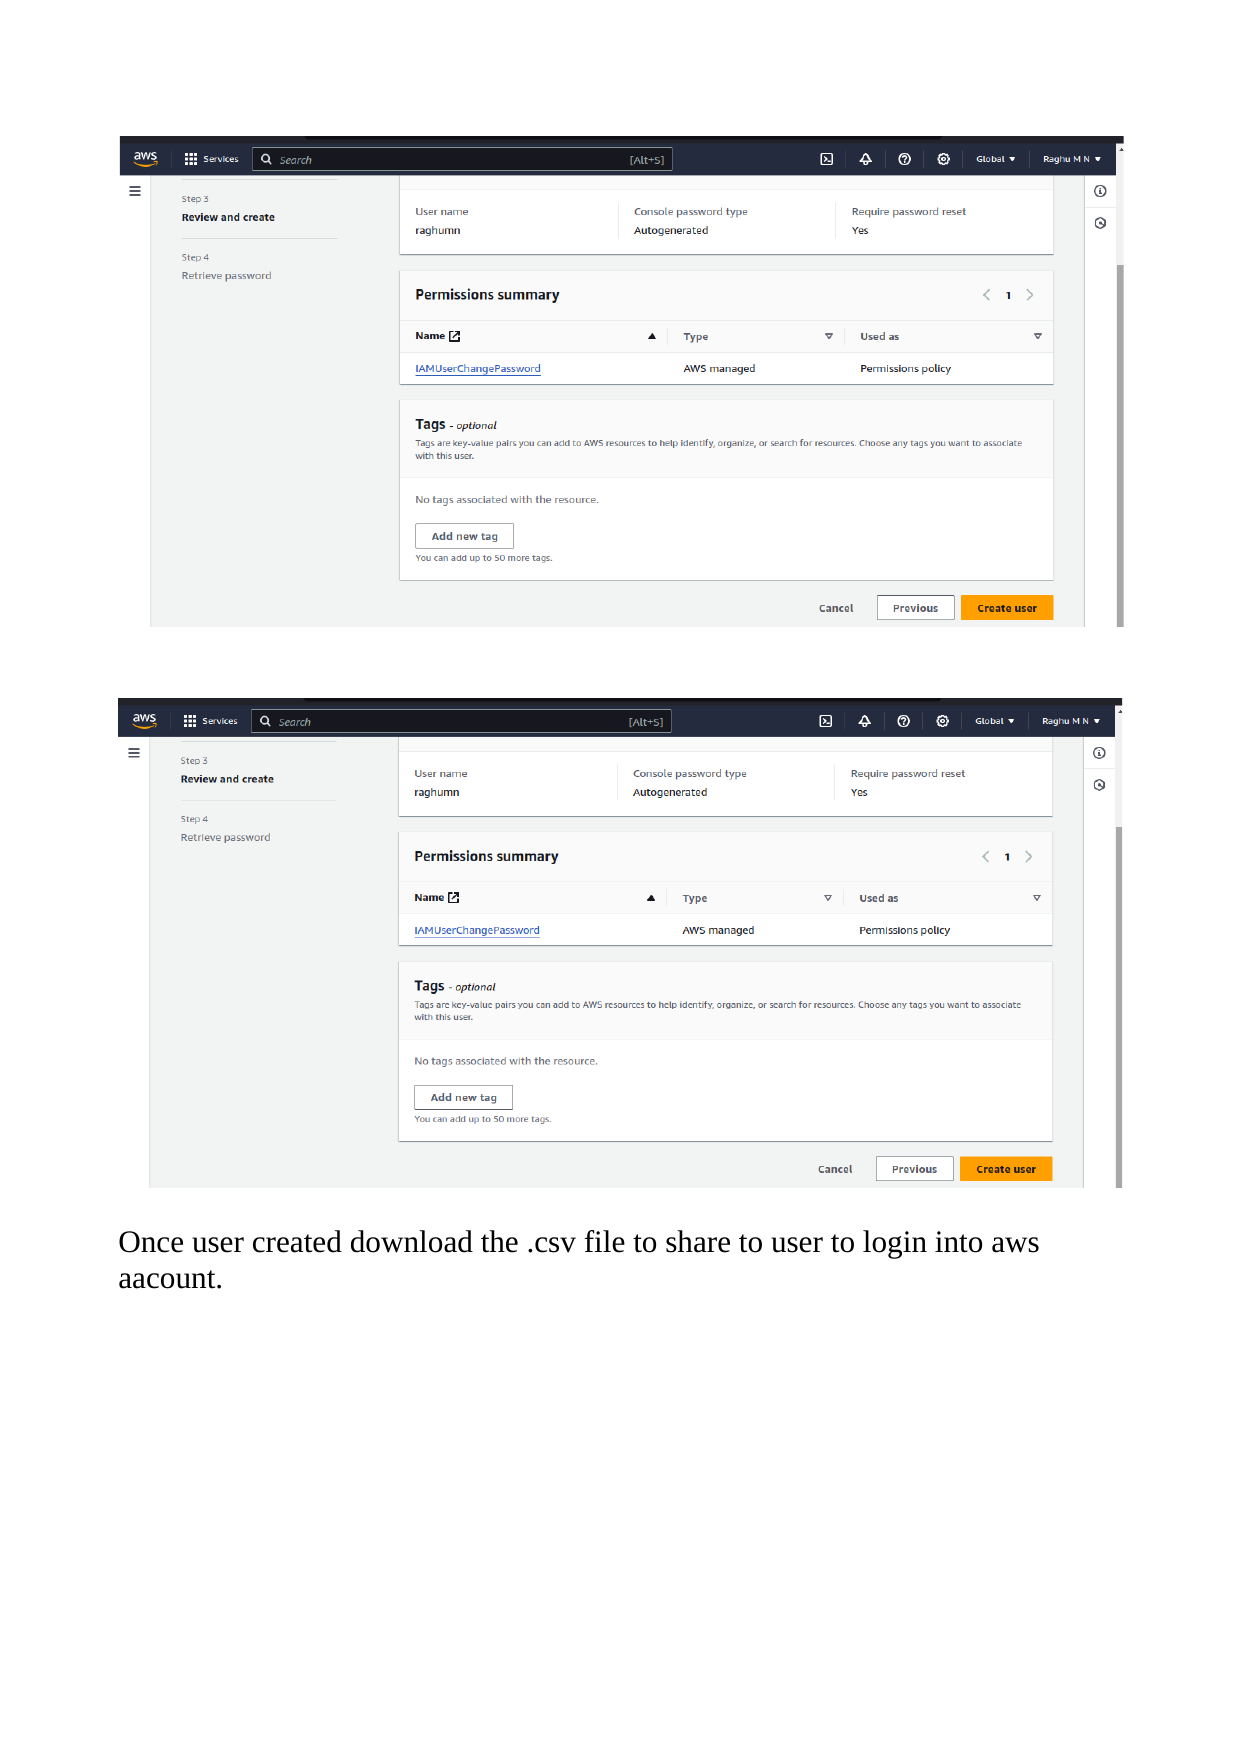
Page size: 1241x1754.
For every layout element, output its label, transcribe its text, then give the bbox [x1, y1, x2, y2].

picture [119, 136, 1124, 627]
text Once user created download the .csv file to share to user to login into aws aacount. [118, 1224, 1122, 1296]
picture [118, 698, 1123, 1188]
